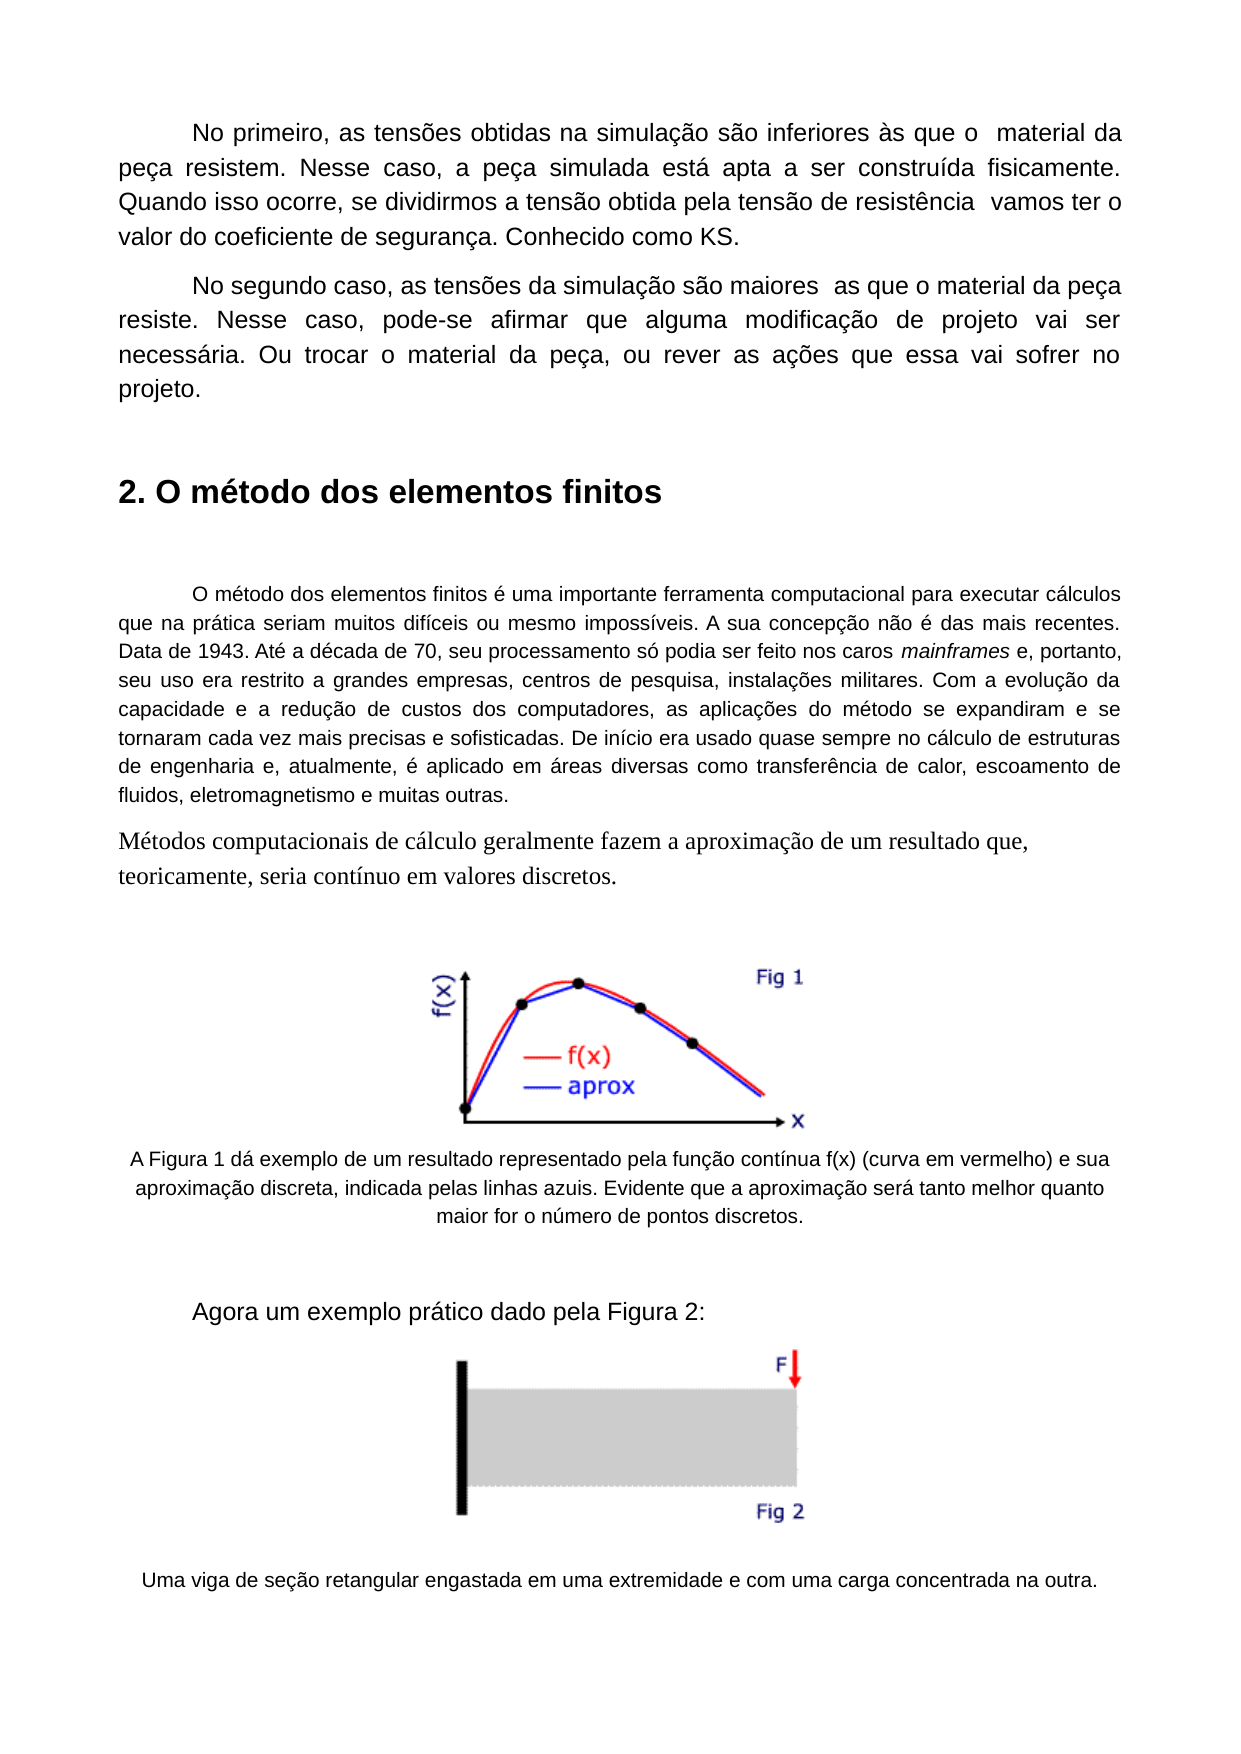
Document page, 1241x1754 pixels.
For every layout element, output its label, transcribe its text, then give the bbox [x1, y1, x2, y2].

text O método dos elementos finitos é uma importante ferramenta computacional para executar cálculos que na prática seriam muitos difíceis ou mesmo impossíveis. A sua concepção não é das mais recentes. Data de 1943. Até a década de 70, seu processamento só podia ser feito nos caros mainframes e, portanto, seu uso era restrito a grandes empresas, centros de pesquisa, instalações militares. Com a evolução da capacidade e a redução de custos dos computadores, as aplicações do método se expandiram e se tornaram cada vez mais precisas e sofisticadas. De início era usado quase sempre no cálculo de estruturas de engenharia e, atualmente, é aplicado em áreas diversas como transferência de calor, escoamento de fluidos, eletromagnetismo e muitas outras. [118, 582, 1122, 807]
picture [425, 959, 815, 1142]
text Uma viga de seção retangular engastada em uma extremidade e com uma carga concentrada na outra. [118, 1346, 1122, 1591]
text Métodos computacionais de cálculo geralmente fazem a aproximação de um resultado que, teoricamente, seria contínuo em valores discretos. [118, 826, 1122, 890]
text Agora um exemplo prático dado pela Figura 2: [118, 1296, 1122, 1325]
text 2. O método dos elementos finitos [118, 472, 1122, 511]
text A Figura 1 dá exemplo de um resultado representado pela função contínua f(x) (curva em vermelho) e sua aproximação discreta, indicada pelas linhas azuis. Evidente que a aproximação será tanto melhor quanto maior for o número de pontos discretos. [118, 959, 1122, 1228]
text No segundo caso, as tensões da simulação são maiores as que o material da peça resiste. Nesse caso, pode-se afirmar que alguma modificação de projeto vai ser necessária. Ou trocar o material da peça, ou rever as ações que essa vai sofrer no projeto. [118, 271, 1122, 403]
text No primeiro, as tensões obtidas na simulação são inferiores às que o material da peça resistem. Nesse caso, a peça simulada está apta a ser construída fisicamente. Quando isso ocorre, se dividirmos a tensão obtida pela tensão de resistência vamos ter o valor do coeficiente de segurança. Conhecido como KS. [118, 118, 1122, 250]
picture [425, 1345, 815, 1529]
